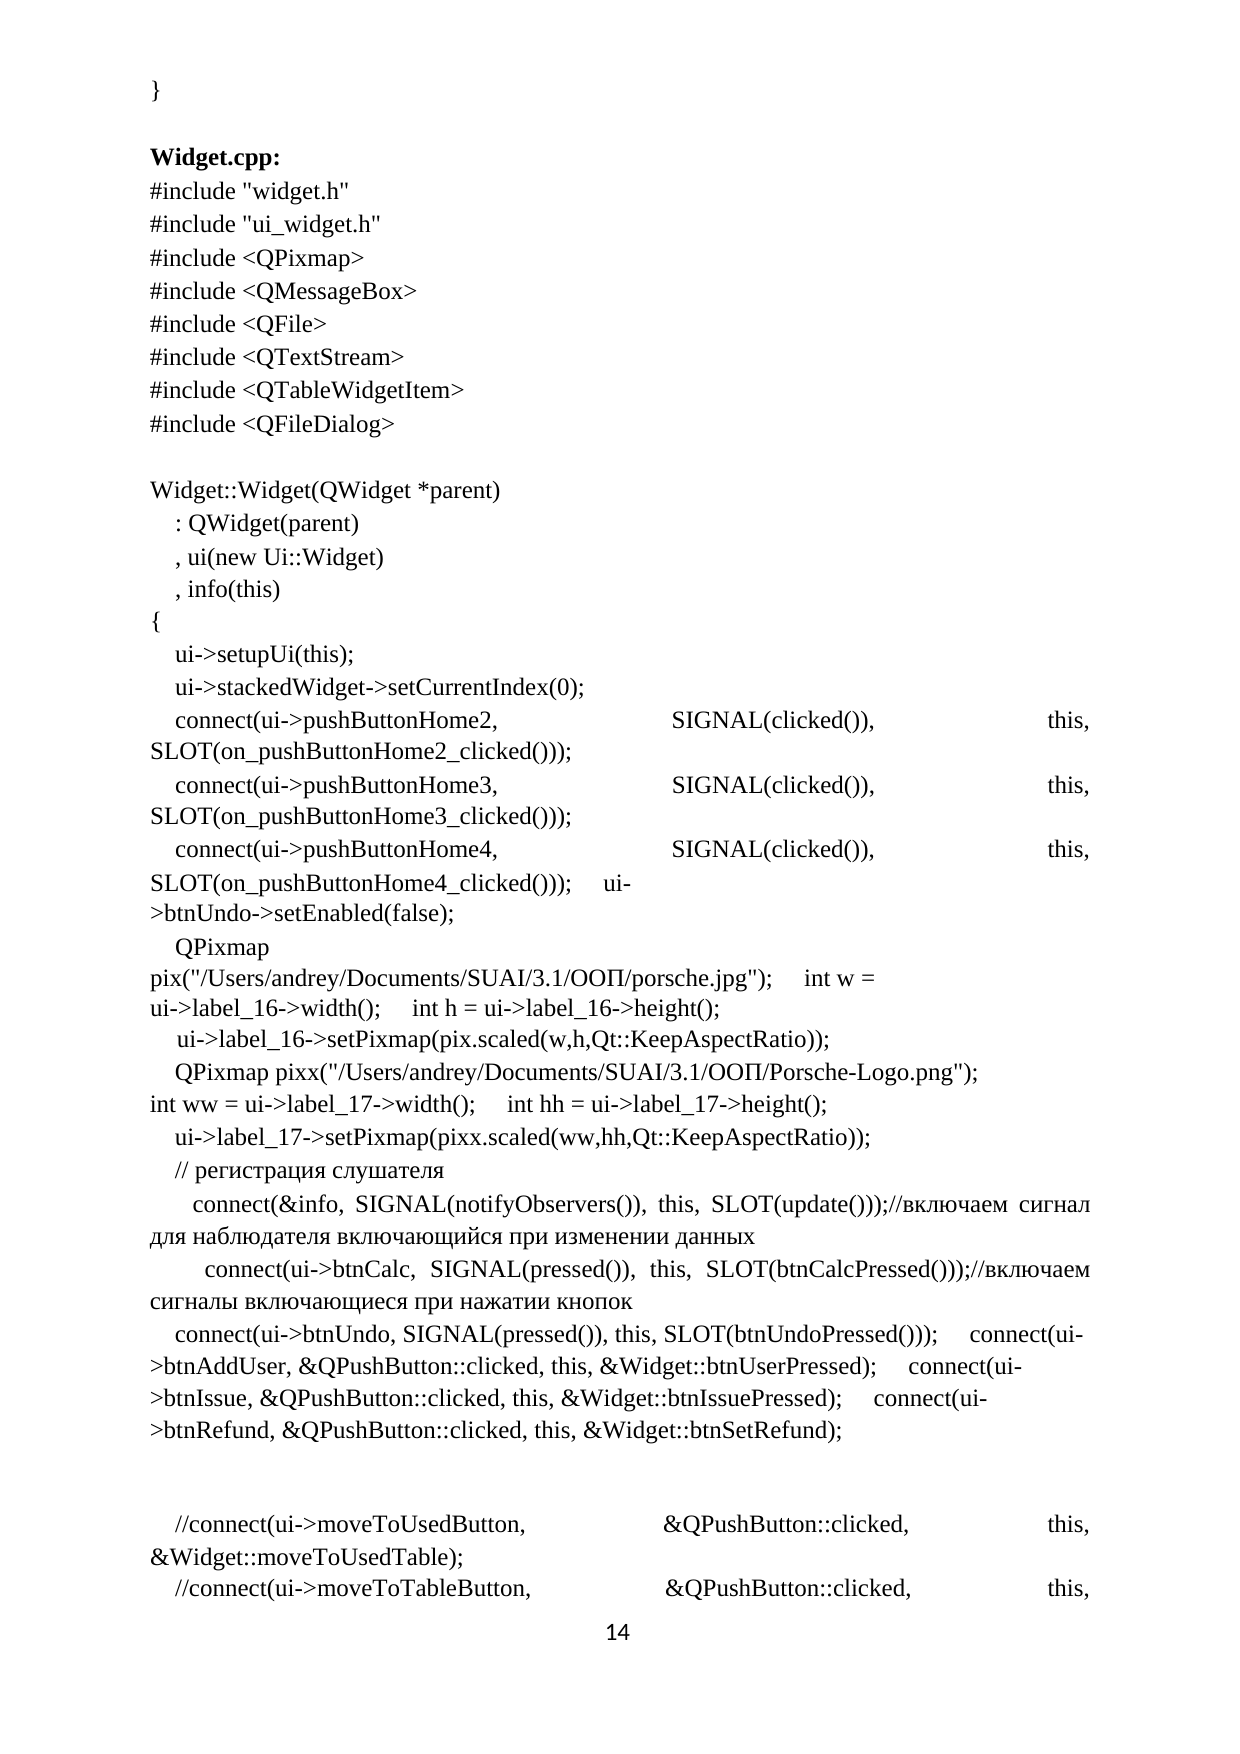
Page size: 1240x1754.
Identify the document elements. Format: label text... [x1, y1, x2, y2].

table_cell connect(ui->pushButtonHome2, SLOT(on_pushButtonHome2_clicked())); [150, 703, 671, 767]
table_header [671, 473, 1047, 703]
table_cell QPixmap pix("/Users/andrey/Documents/SUAI/3.1/ООП/porsche.jpg"); int w = ui->label_16->width(); int h = ui->label_16->height(); [150, 929, 1047, 1024]
table_cell SIGNAL(clicked()), [671, 767, 1047, 831]
table_cell this, [1047, 767, 1096, 831]
table_header this, [1047, 1509, 1096, 1573]
table_header Widget::Widget(QWidget *parent) : QWidget(parent) , ui(new Ui::Widget) , info(this) { ui->setupUi(this); ui->stackedWidget->setCurrentIndex(0); [150, 473, 671, 703]
table_cell this, [1047, 1573, 1096, 1604]
text #include <QFile> [149, 309, 1091, 338]
text Widget.cpp: [149, 142, 1118, 171]
table_cell &QPushButton::clicked, [663, 1573, 1047, 1604]
table_cell SIGNAL(clicked()), [671, 703, 1047, 767]
text connect(ui->btnUndo, SIGNAL(pressed()), this, SLOT(btnUndoPressed())); connect(ui->btnAddUser, &QPushButton::clicked, this, &Widget::btnUserPressed); connect(ui->btnIssue, &QPushButton::clicked, this, &Widget::btnIssuePressed); connect(ui->btnRefund, &QPushButton::clicked, this, &Widget::btnSetRefund); [149, 1319, 1091, 1444]
text connect(ui->btnCalc, SIGNAL(pressed()), this, SLOT(btnCalcPressed()));//включаем сигналы включающиеся при нажатии кнопок [149, 1254, 1091, 1315]
text ui->label_16->setPixmap(pix.scaled(w,h,Qt::KeepAspectRatio)); [177, 1024, 1091, 1053]
table_header //connect(ui->moveToUsedButton, &Widget::moveToUsedTable); [150, 1509, 663, 1573]
text #include <QPixmap> [149, 243, 1091, 271]
text #include "ui_widget.h" [149, 209, 1091, 238]
text #include <QTableWidgetItem> [149, 376, 1091, 404]
text #include <QFileDialog> [149, 409, 1091, 437]
table_cell SIGNAL(clicked()), [671, 831, 1047, 929]
table_cell connect(ui->pushButtonHome3, SLOT(on_pushButtonHome3_clicked())); [150, 767, 671, 831]
text // регистрация слушателя [149, 1155, 1091, 1184]
table_header &QPushButton::clicked, [663, 1509, 1047, 1573]
table_cell connect(ui->pushButtonHome4, SLOT(on_pushButtonHome4_clicked())); ui->btnUndo->setEnabled(false); [150, 831, 671, 929]
text ui->label_17->setPixmap(pixx.scaled(ww,hh,Qt::KeepAspectRatio)); [149, 1122, 1091, 1151]
text #include <QTextStream> [149, 342, 1091, 371]
text QPixmap pixx("/Users/andrey/Documents/SUAI/3.1/ООП/Porsche-Logo.png"); int ww = ui->label_17->width(); int hh = ui->label_17->height(); [149, 1057, 979, 1118]
text connect(&info, SIGNAL(notifyObservers()), this, SLOT(update()));//включаем сигнал для наблюдателя включающийся при изменении данных [149, 1189, 1091, 1249]
table_cell //connect(ui->moveToTableButton, [150, 1573, 663, 1604]
table_cell this, [1047, 831, 1096, 1024]
table_header [1047, 473, 1096, 703]
table_cell this, [1047, 703, 1096, 767]
text #include "widget.h" [149, 176, 1091, 205]
text } [149, 75, 1091, 104]
text #include <QMessageBox> [149, 276, 1091, 304]
